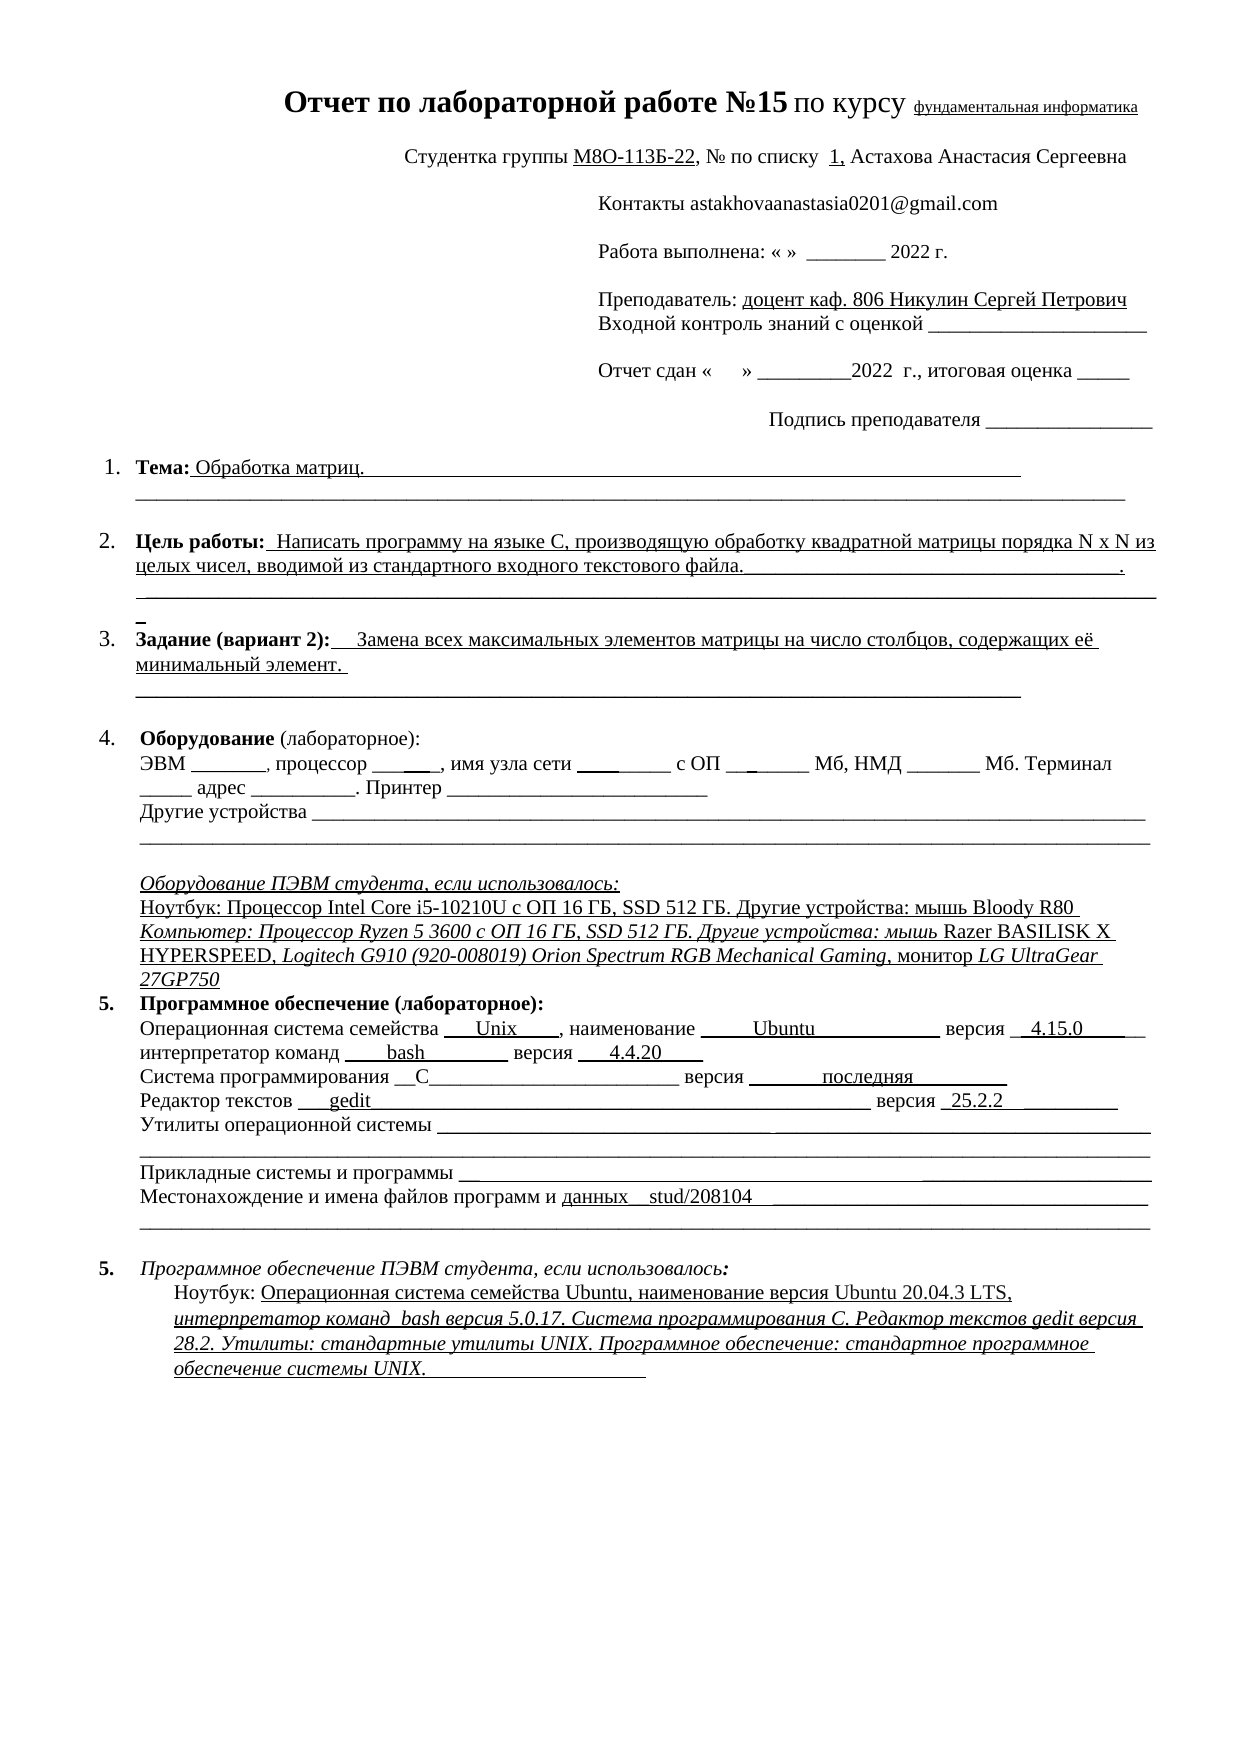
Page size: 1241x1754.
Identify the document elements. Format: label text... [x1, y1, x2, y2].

text интерпретатор команд ____bash________ версия ___4.4.20____ [139, 1039, 1156, 1064]
text Отчет сдан « » _________2022 г., итоговая оценка _____ [598, 358, 1156, 382]
text интерпретатор команд bash версия 5.0.17. Система программирования C. Редактор текстов gedit версия 28.2. Утилиты: стандартные утилиты UNIX. Программное обеспечение: стандартное программное обеспечение системы UNIX. [98, 1306, 1156, 1380]
text Система программирования __С________________________ версия _______последняя_________ [139, 1064, 1156, 1088]
text _________________________________________________________________________________________________ [135, 577, 1156, 598]
text Преподаватель: доцент каф. 806 Никулин Сергей Петрович [598, 287, 1156, 311]
text _ [135, 599, 1156, 626]
text _________________________________________________________________________________________________ [139, 1136, 1156, 1160]
text Ноутбук: Операционная система семейства Ubuntu, наименование версия Ubuntu 20.04.3 LTS, [98, 1280, 1156, 1304]
text Операционная система семейства ___Unix____, наименование _____Ubuntu____________ версия __4.15.0______ [139, 1016, 1156, 1039]
text Студентка группы М8О-113Б-22, № по списку 1, Астахова Анастасия Сергеевна [404, 144, 1156, 168]
text Утилиты операционной системы ________________________________ ____________________________________ [139, 1112, 1156, 1136]
text Работа выполнена: « » ________ 2022 г. [598, 239, 1156, 263]
text Прикладные системы и программы __ ______________________ [139, 1160, 1156, 1184]
list Цель работы: Написать программу на языке С, производящую обработку квадратной матрицы порядка N x N из целых чисел, вводимой из стандартного входного текстового файла.____________________________________. [98, 527, 1156, 577]
list Оборудование (лабораторное): [98, 724, 1156, 750]
text _________________________________________________________________________________________________ [139, 1208, 1156, 1232]
list Задание (вариант 2): Замена всех максимальных элементов матрицы на число столбцов, содержащих её минимальный элемент. _____________________________________________________________________________________ [98, 626, 1156, 700]
text Местонахождение и имена файлов программ и данных__stud/208104 ____________________________________ [139, 1184, 1156, 1208]
text Другие устройства ________________________________________________________________________________ [139, 799, 1156, 823]
text Компьютер: Процессор Ryzen 5 3600 с ОП 16 ГБ, SSD 512 ГБ. Другие устройства: мышь Razer BASILISK X HYPERSPEED, Logitech G910 (920-008019) Orion Spectrum RGB Mechanical Gaming, монитор LG UltraGear 27GP750 [139, 919, 1156, 991]
text 5. Программное обеспечение ПЭВМ студента, если использовалось: [98, 1256, 1156, 1280]
text Контакты astakhovaanastasia0201@gmail.com [598, 191, 1156, 215]
text Входной контроль знаний с оценкой _____________________ [598, 311, 1156, 335]
text Ноутбук: Процессор Intel Core i5-10210U с ОП 16 ГБ, SSD 512 ГБ. Другие устройства: мышь Bloody R80 [139, 895, 1156, 919]
text ЭВМ _________, процессор ____ __, имя узла сети ______ с ОП ________ Мб, НМД _______ Мб. Терминал _____ адрес __________. Принтер _________________________ [139, 751, 1156, 799]
list Программное обеспечение (лабораторное): [98, 991, 1156, 1015]
text Отчет по лабораторной работе №15 по курсу фундаментальная информатика [283, 83, 1156, 119]
text _________________________________________________________________________________________________ [139, 823, 1156, 847]
text Редактор текстов ___gedit________________________________________________ версия _25.2.2 _________ [139, 1088, 1156, 1112]
text Подпись преподавателя ________________ [769, 406, 1156, 431]
text Оборудование ПЭВМ студента, если использовалось: [139, 871, 1156, 894]
list Тема: Обработка матриц. _______________________________________________________________________________________________ [104, 453, 1156, 503]
